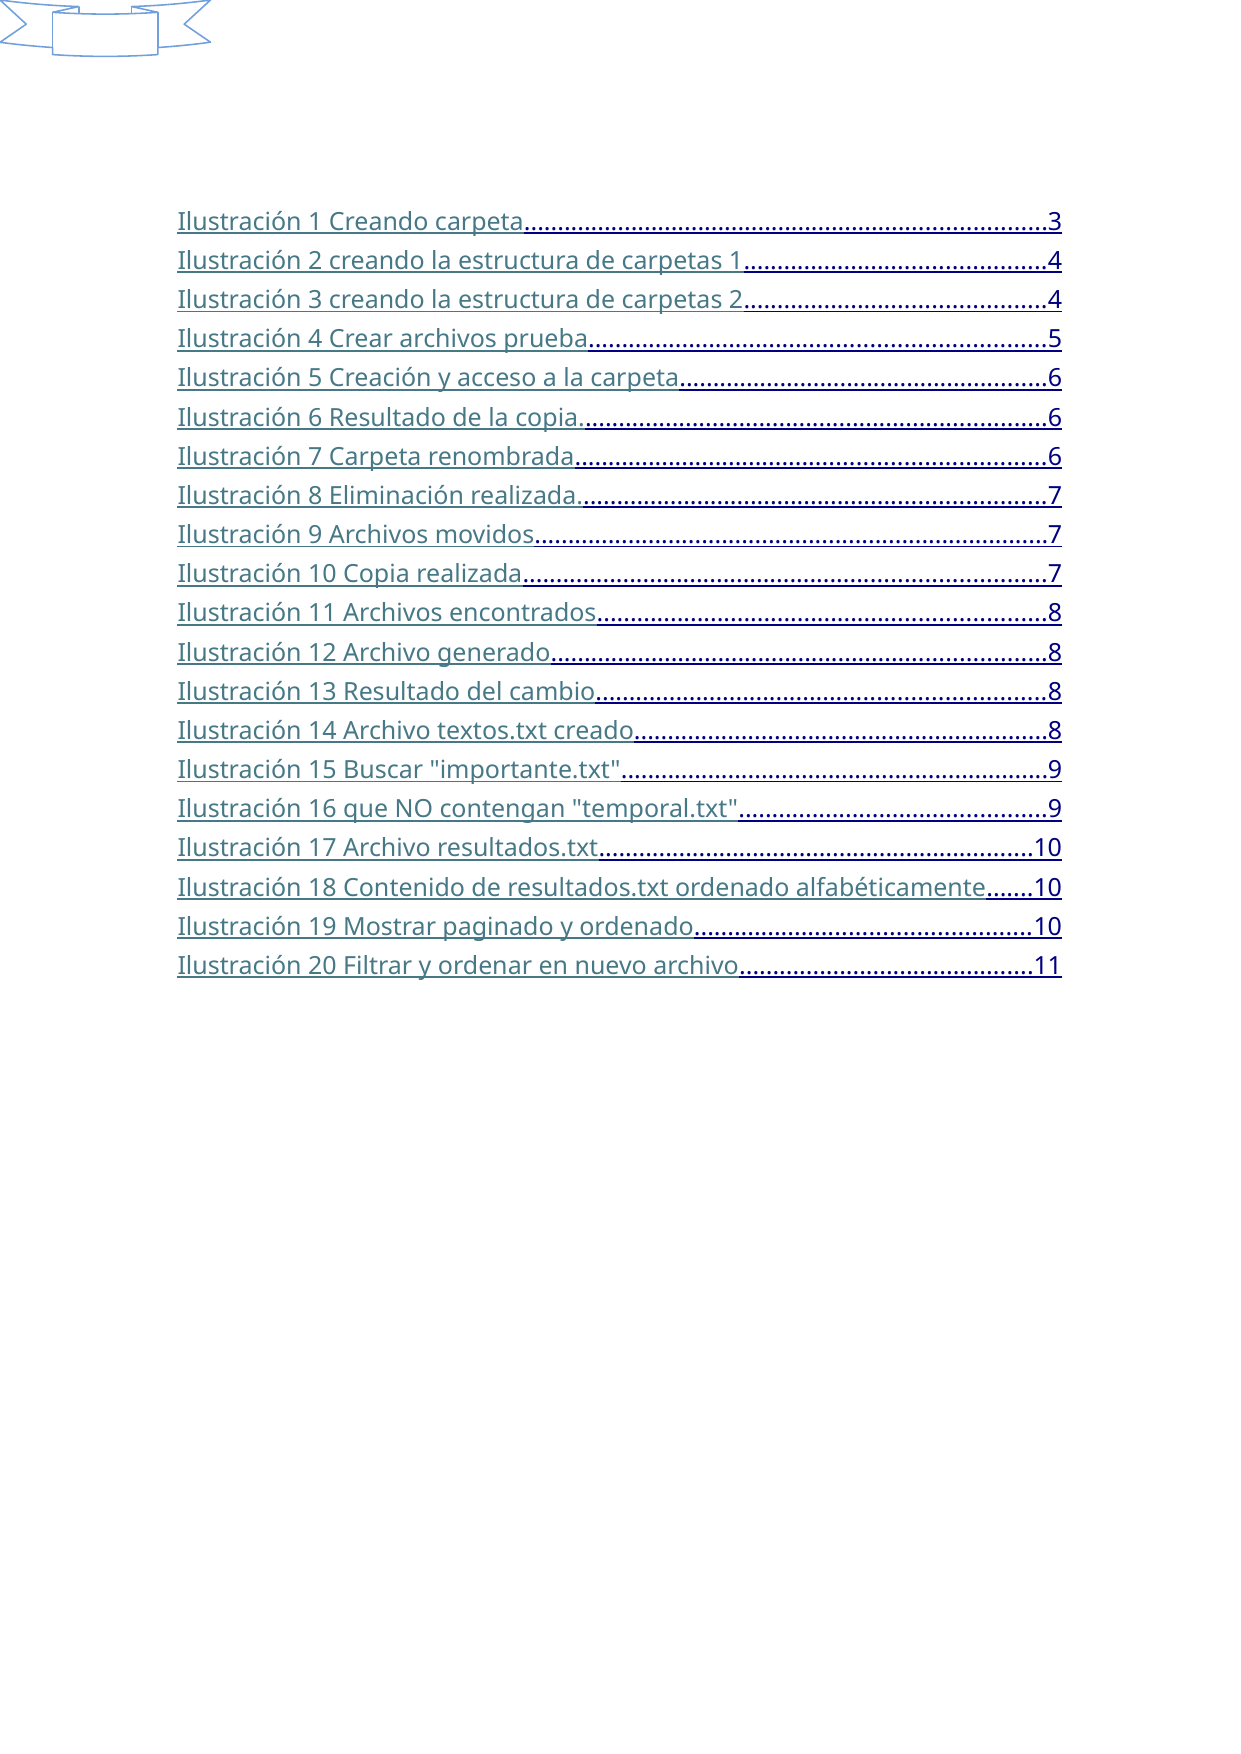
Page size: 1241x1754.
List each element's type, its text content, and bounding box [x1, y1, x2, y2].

text Ilustración 16 que NO contengan "temporal.txt" 9 [177, 791, 1063, 825]
text Ilustración 17 Archivo resultados.txt 10 [177, 830, 1063, 864]
text Ilustración 3 creando la estructura de carpetas 2 4 [177, 282, 1063, 316]
text Ilustración 6 Resultado de la copia. 6 [177, 399, 1063, 433]
text Ilustración 10 Copia realizada 7 [177, 556, 1063, 590]
text Ilustración 15 Buscar "importante.txt" 9 [177, 752, 1063, 786]
text Ilustración 9 Archivos movidos 7 [177, 517, 1063, 551]
text Ilustración 1 Creando carpeta 3 [177, 203, 1063, 237]
text Ilustración 11 Archivos encontrados 8 [177, 595, 1063, 629]
text Ilustración 7 Carpeta renombrada 6 [177, 438, 1063, 472]
text Ilustración 12 Archivo generado 8 [177, 634, 1063, 668]
text Ilustración 5 Creación y acceso a la carpeta 6 [177, 360, 1063, 394]
text Ilustración 2 creando la estructura de carpetas 1 4 [177, 243, 1063, 277]
text Ilustración 4 Crear archivos prueba 5 [177, 321, 1063, 355]
text Ilustración 19 Mostrar paginado y ordenado 10 [177, 908, 1063, 942]
text Ilustración 18 Contenido de resultados.txt ordenado alfabéticamente 10 [177, 869, 1063, 903]
text Ilustración 8 Eliminación realizada. 7 [177, 478, 1063, 512]
text Ilustración 13 Resultado del cambio 8 [177, 673, 1063, 707]
text Ilustración 20 Filtrar y ordenar en nuevo archivo 11 [177, 948, 1063, 982]
text Ilustración 14 Archivo textos.txt creado 8 [177, 713, 1063, 747]
